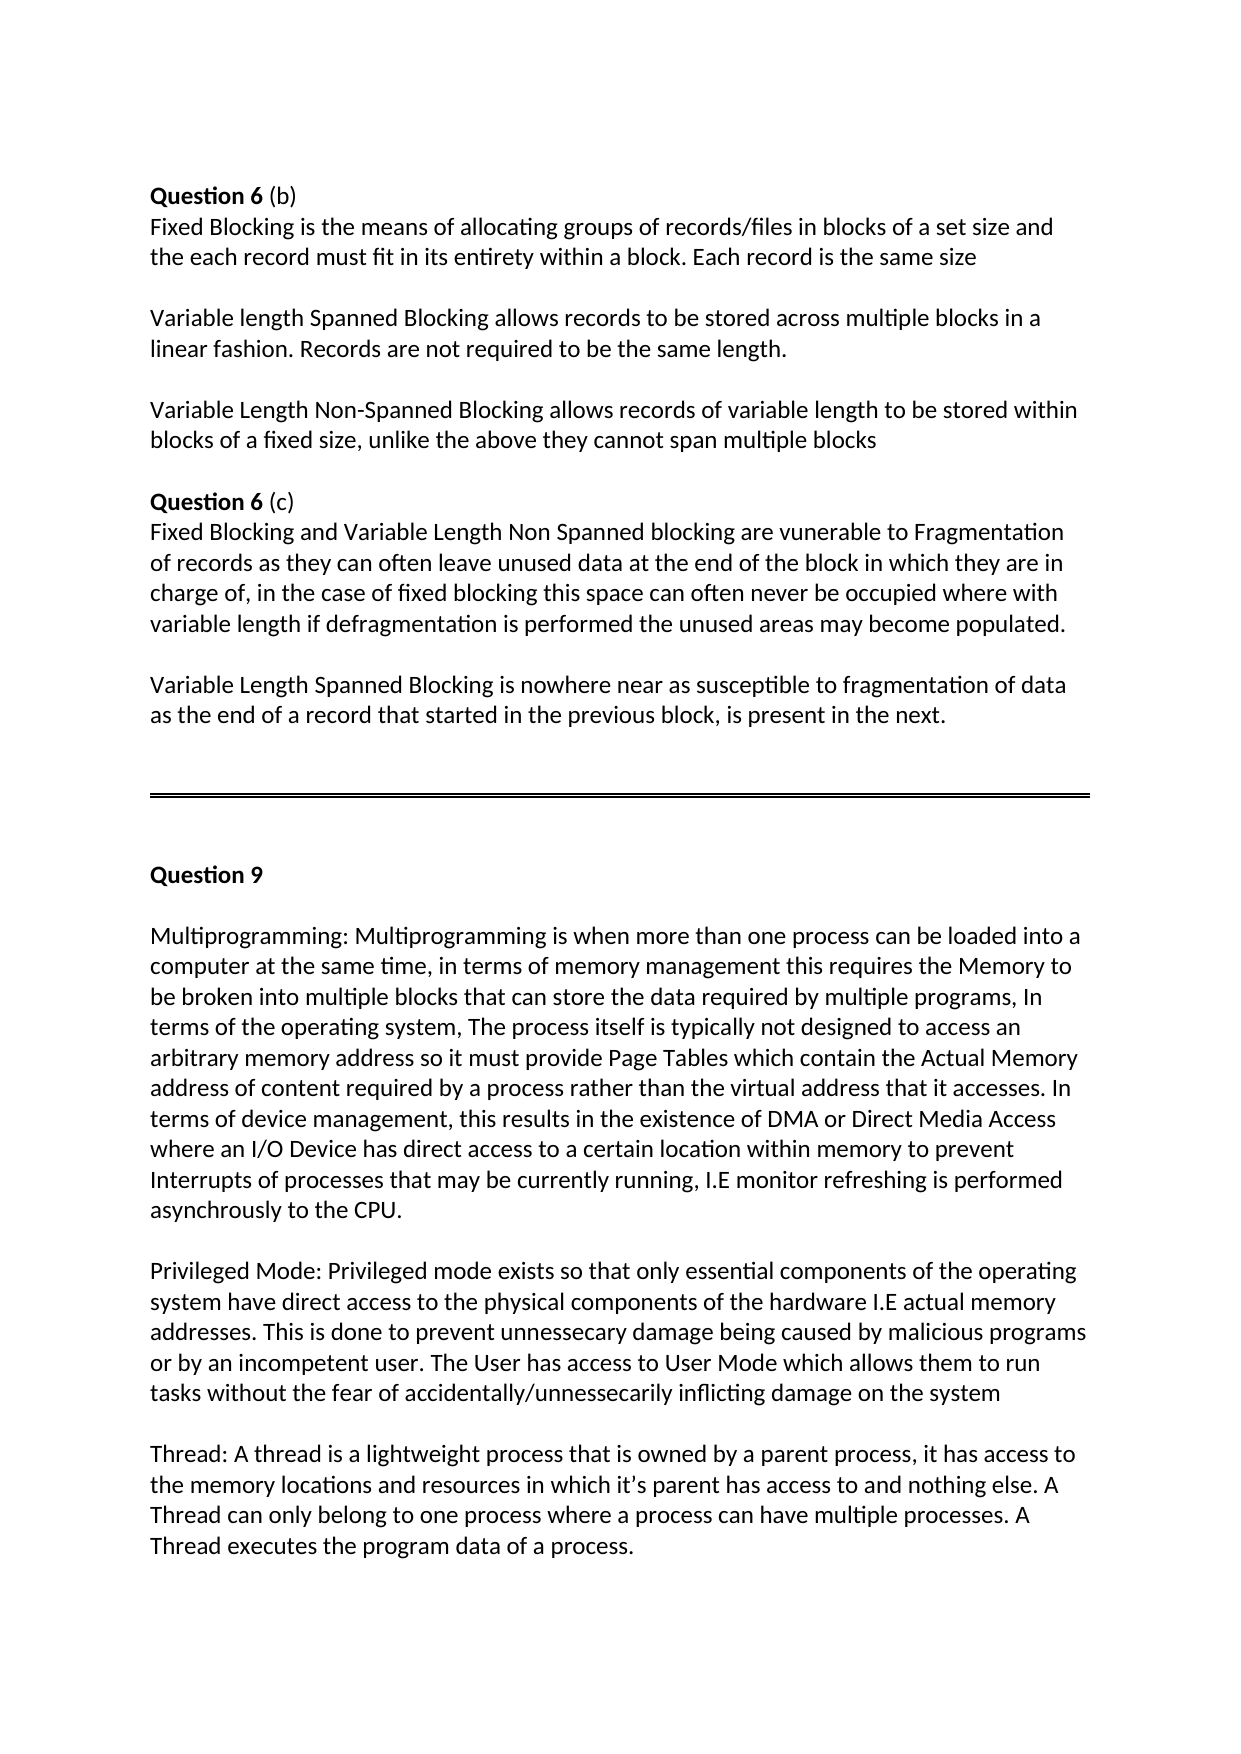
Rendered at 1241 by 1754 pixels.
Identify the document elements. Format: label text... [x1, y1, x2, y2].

text Fixed Blocking is the means of allocating groups of records/files in blocks of a set size and the each record must fit in its entirety within a block. Each record is the same size [150, 211, 1090, 272]
text Variable Length Non-Spanned Blocking allows records of variable length to be stored within blocks of a fixed size, unlike the above they cannot span multiple blocks [150, 394, 1090, 455]
text Privileged Mode: Privileged mode exists so that only essential components of the operating system have direct access to the physical components of the hardware I.E actual memory addresses. This is done to prevent unnessecary damage being caused by malicious programs or by an incompetent user. The User has access to User Mode which allows them to run tasks without the fear of accidentally/unnessecarily inflicting damage on the system [150, 1256, 1090, 1408]
text Question 9 [150, 859, 1090, 889]
text Variable Length Spanned Blocking is nowhere near as susceptible to fragmentation of data as the end of a record that started in the previous block, is present in the next. [150, 669, 1090, 730]
text Question 6 (c) [150, 486, 1090, 516]
text Thread: A thread is a lightweight process that is owned by a parent process, it has access to the memory locations and resources in which it’s parent has access to and nothing else. A Thread can only belong to one process where a process can have multiple processes. A Thread executes the program data of a process. [150, 1439, 1090, 1561]
text Fixed Blocking and Variable Length Non Spanned blocking are vunerable to Fragmentation of records as they can often leave unused data at the end of the block in which they are in charge of, in the case of fixed blocking this space can often never be occupied where with variable length if defragmentation is performed the unused areas may become populated. [150, 516, 1090, 638]
text Multiprogramming: Multiprogramming is when more than one process can be loaded into a computer at the same time, in terms of memory management this requires the Memory to be broken into multiple blocks that can store the data required by multiple programs, In terms of the operating system, The process itself is typically not designed to access an arbitrary memory address so it must provide Page Tables which contain the Actual Memory address of content required by a process rather than the virtual address that it accesses. In terms of device management, this results in the existence of DMA or Direct Media Access where an I/O Device has direct access to a certain location within memory to prevent Interrupts of processes that may be currently running, I.E monitor refreshing is performed asynchrously to the CPU. [150, 920, 1090, 1225]
text Question 6 (b) [150, 181, 1090, 211]
text Variable length Spanned Blocking allows records to be stored across multiple blocks in a linear fashion. Records are not required to be the same length. [150, 303, 1090, 364]
